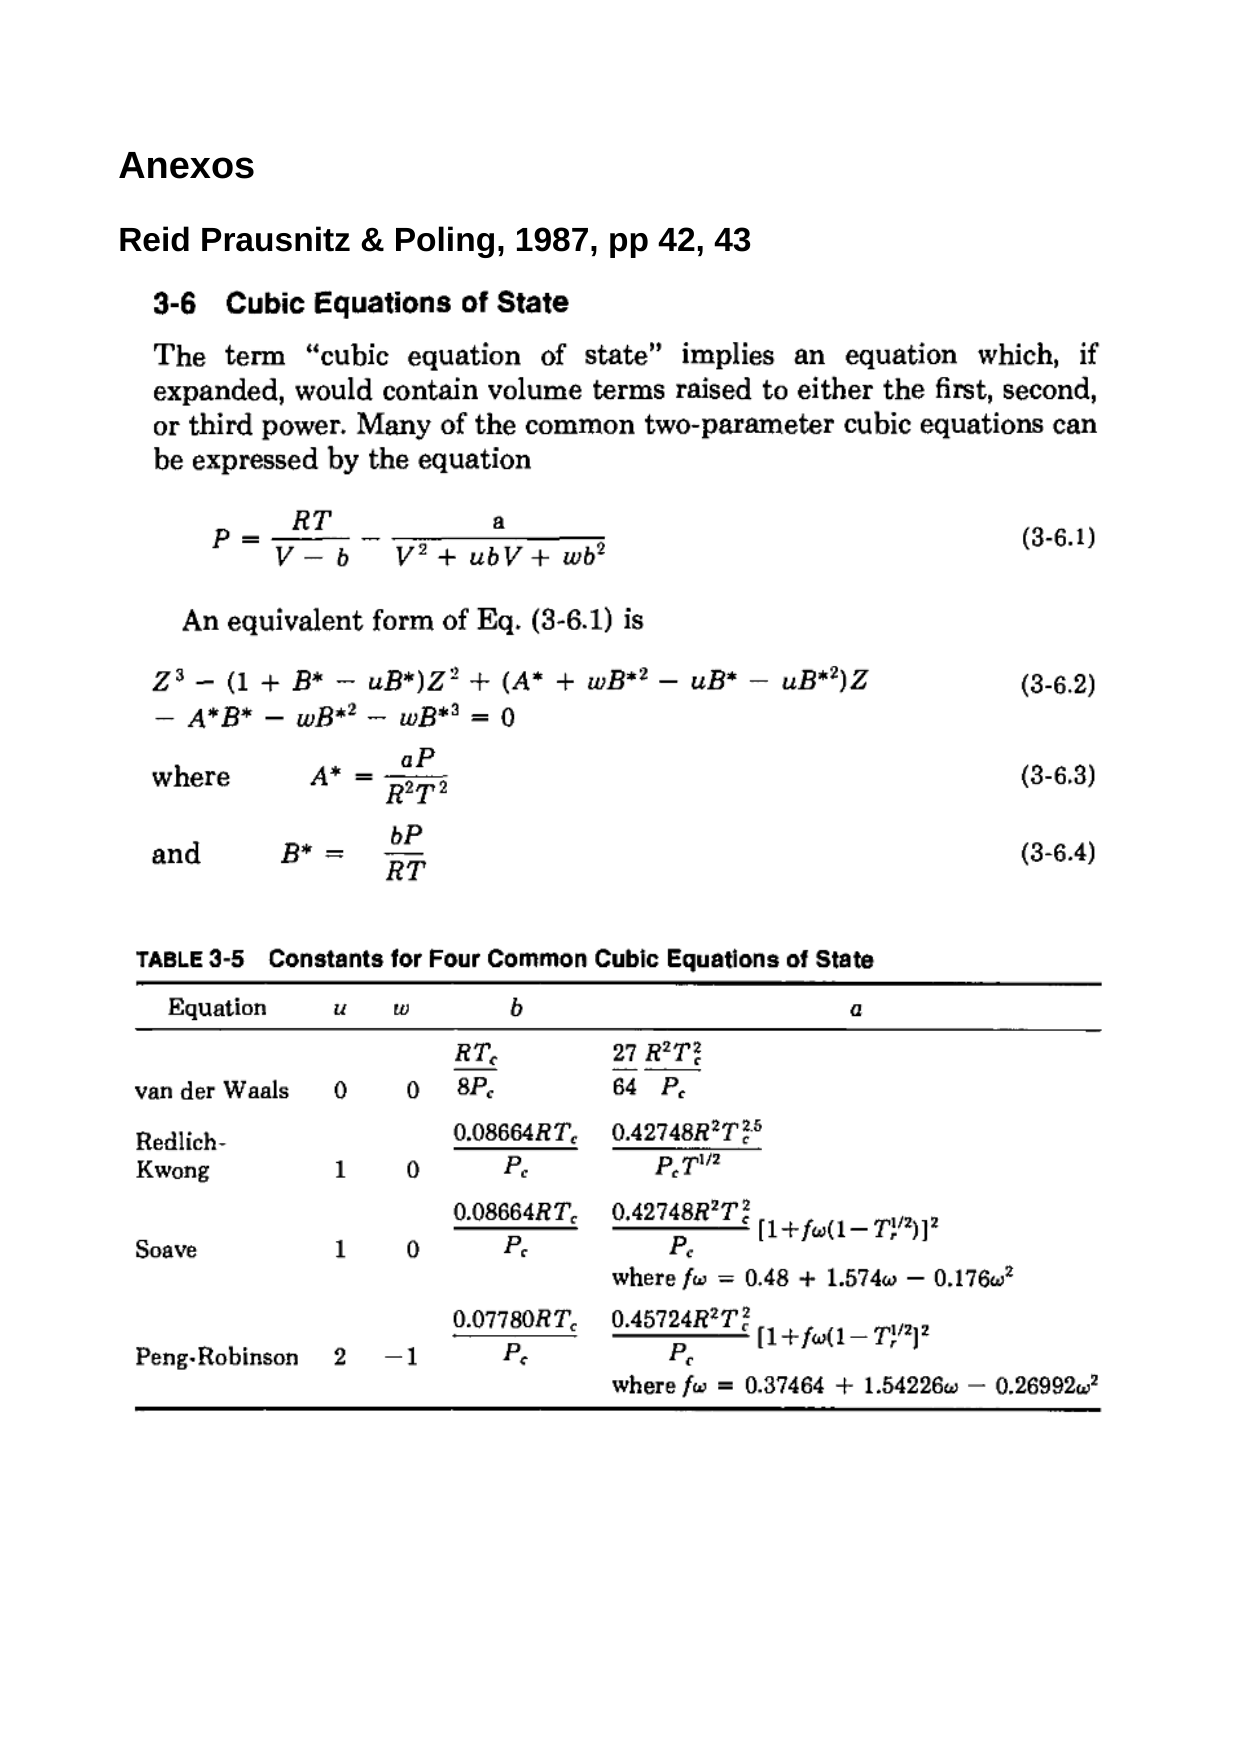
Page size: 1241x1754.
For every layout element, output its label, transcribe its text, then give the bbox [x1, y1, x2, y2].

subtitle Anexos [118, 143, 1122, 187]
subtitle Reid Prausnitz & Poling, 1987, pp 42, 43 [118, 220, 1122, 259]
picture [118, 271, 1123, 906]
picture [118, 925, 1123, 1428]
